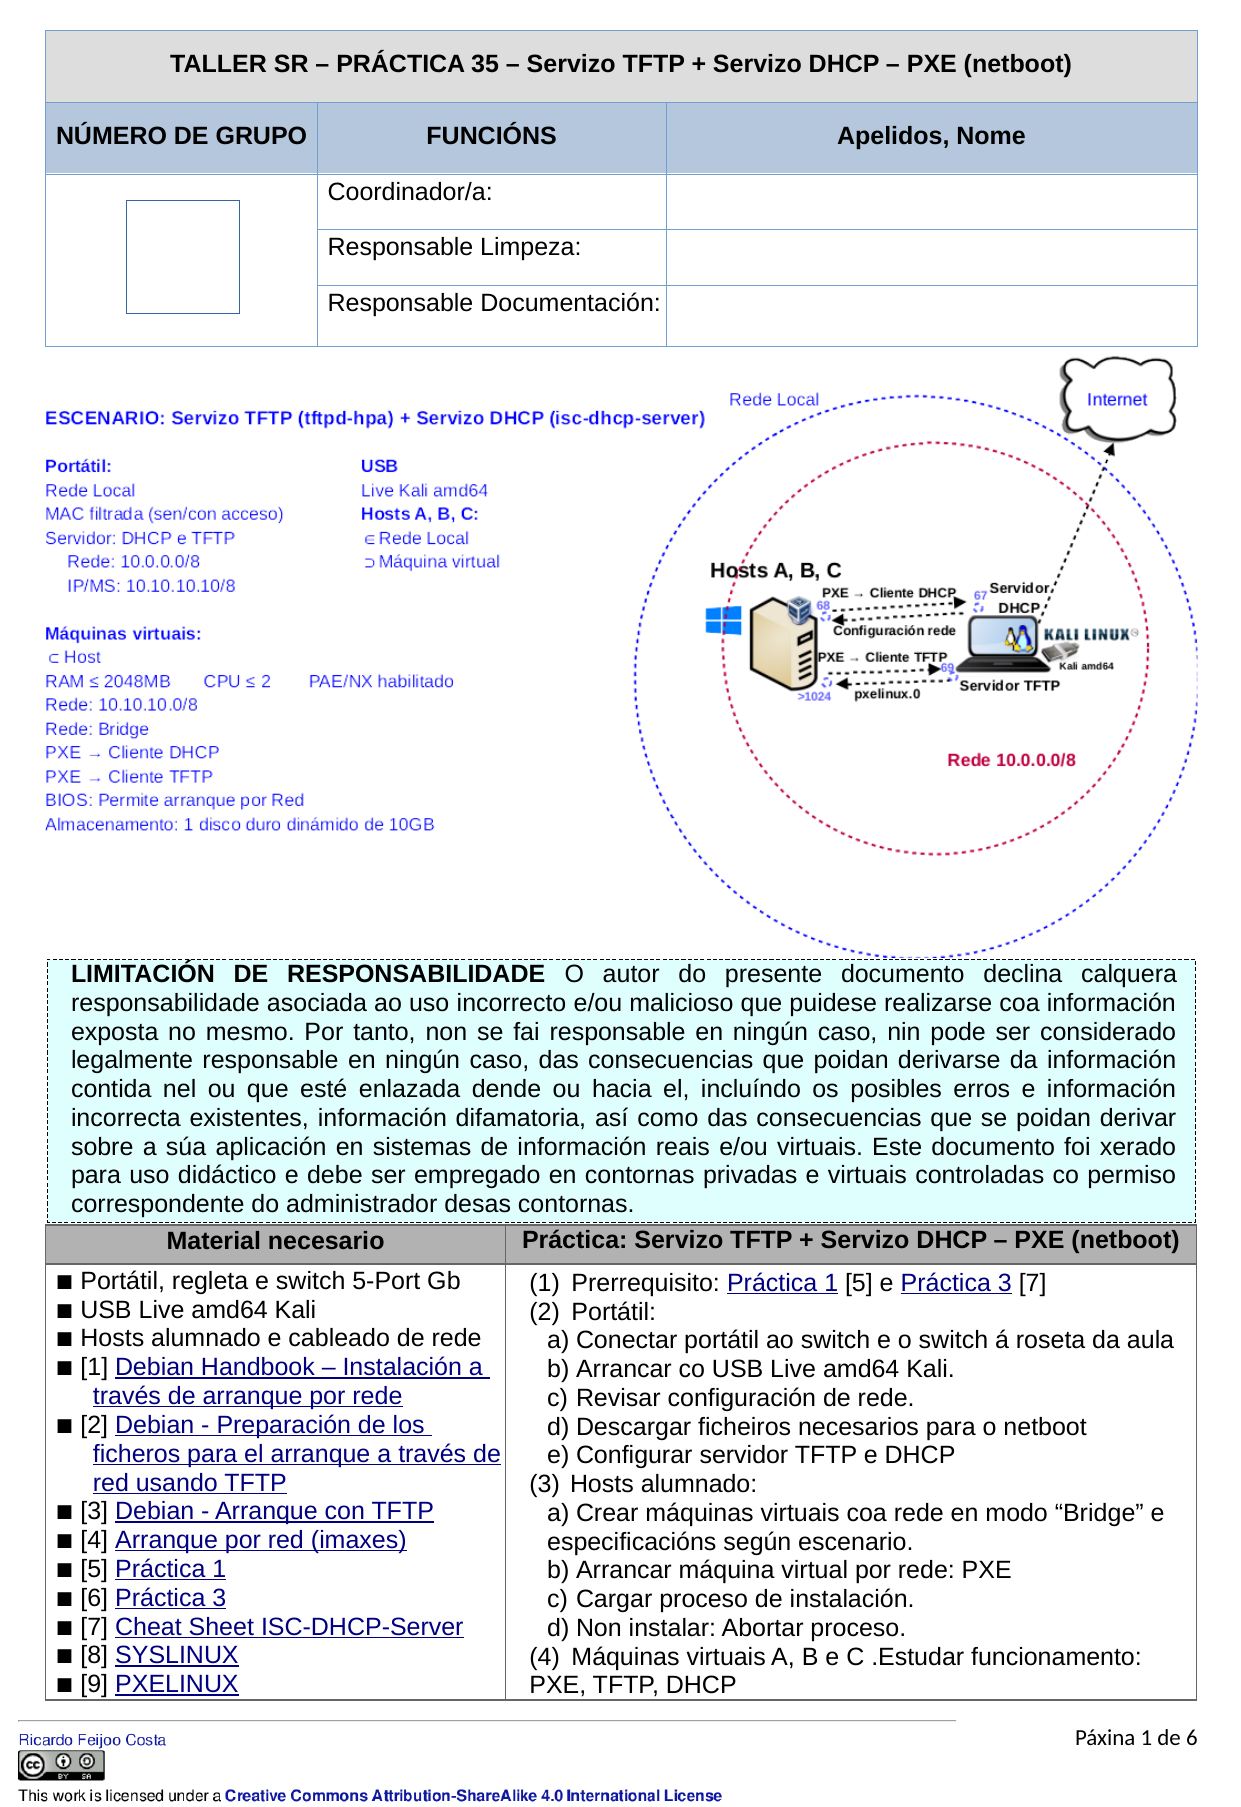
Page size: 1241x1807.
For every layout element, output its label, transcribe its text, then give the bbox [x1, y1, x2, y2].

table_cell Responsable Limpeza: [318, 230, 666, 284]
table_cell Responsable Documentación: [318, 286, 666, 346]
table_cell Prerrequisito: Práctica 1 [5] e Práctica 3 [7] Portátil: Conectar portátil ao switch e o switch á roseta da aula Arrancar co USB Live amd64 Kali. Revisar configuración de rede. Descargar ficheiros necesarios para o netboot Configurar servidor TFTP e DHCP Hosts alumnado: Crear máquinas virtuais coa rede en modo “Bridge” e especificacións según escenario. Arrancar máquina virtual por rede: PXE Cargar proceso de instalación. Non instalar: Abortar proceso. Máquinas virtuais A, B e C .Estudar funcionamento: PXE, TFTP, DHCP [506, 1265, 1196, 1699]
table_cell [46, 175, 317, 346]
table_cell FUNCIÓNS [318, 103, 666, 173]
table_header TALLER SR – PRÁCTICA 35 – Servizo TFTP + Servizo DHCP – PXE (netboot) [46, 31, 1197, 102]
table_cell [667, 175, 1197, 229]
table_cell [667, 230, 1197, 284]
table_cell Apelidos, Nome [667, 103, 1197, 173]
table_header Práctica: Servizo TFTP + Servizo DHCP – PXE (netboot) [506, 1226, 1196, 1263]
table_cell [667, 286, 1197, 346]
picture [8, 1715, 957, 1806]
picture [45, 350, 1198, 958]
table_cell NÚMERO DE GRUPO [46, 103, 317, 173]
table_header Material necesario [46, 1226, 505, 1263]
table_cell Coordinador/a: [318, 175, 666, 229]
table_cell Portátil, regleta e switch 5-Port Gb USB Live amd64 Kali Hosts alumnado e cableado de rede [1] Debian Handbook – Instalación a través de arranque por rede [2] Debian - Preparación de los ficheros para el arranque a través de red usando TFTP [3] Debian - Arranque con TFTP [4] Arranque por red (imaxes) [5] Práctica 1 [6] Práctica 3 [7] Cheat Sheet ISC-DHCP-Server [8] SYSLINUX [9] PXELINUX [46, 1265, 505, 1699]
